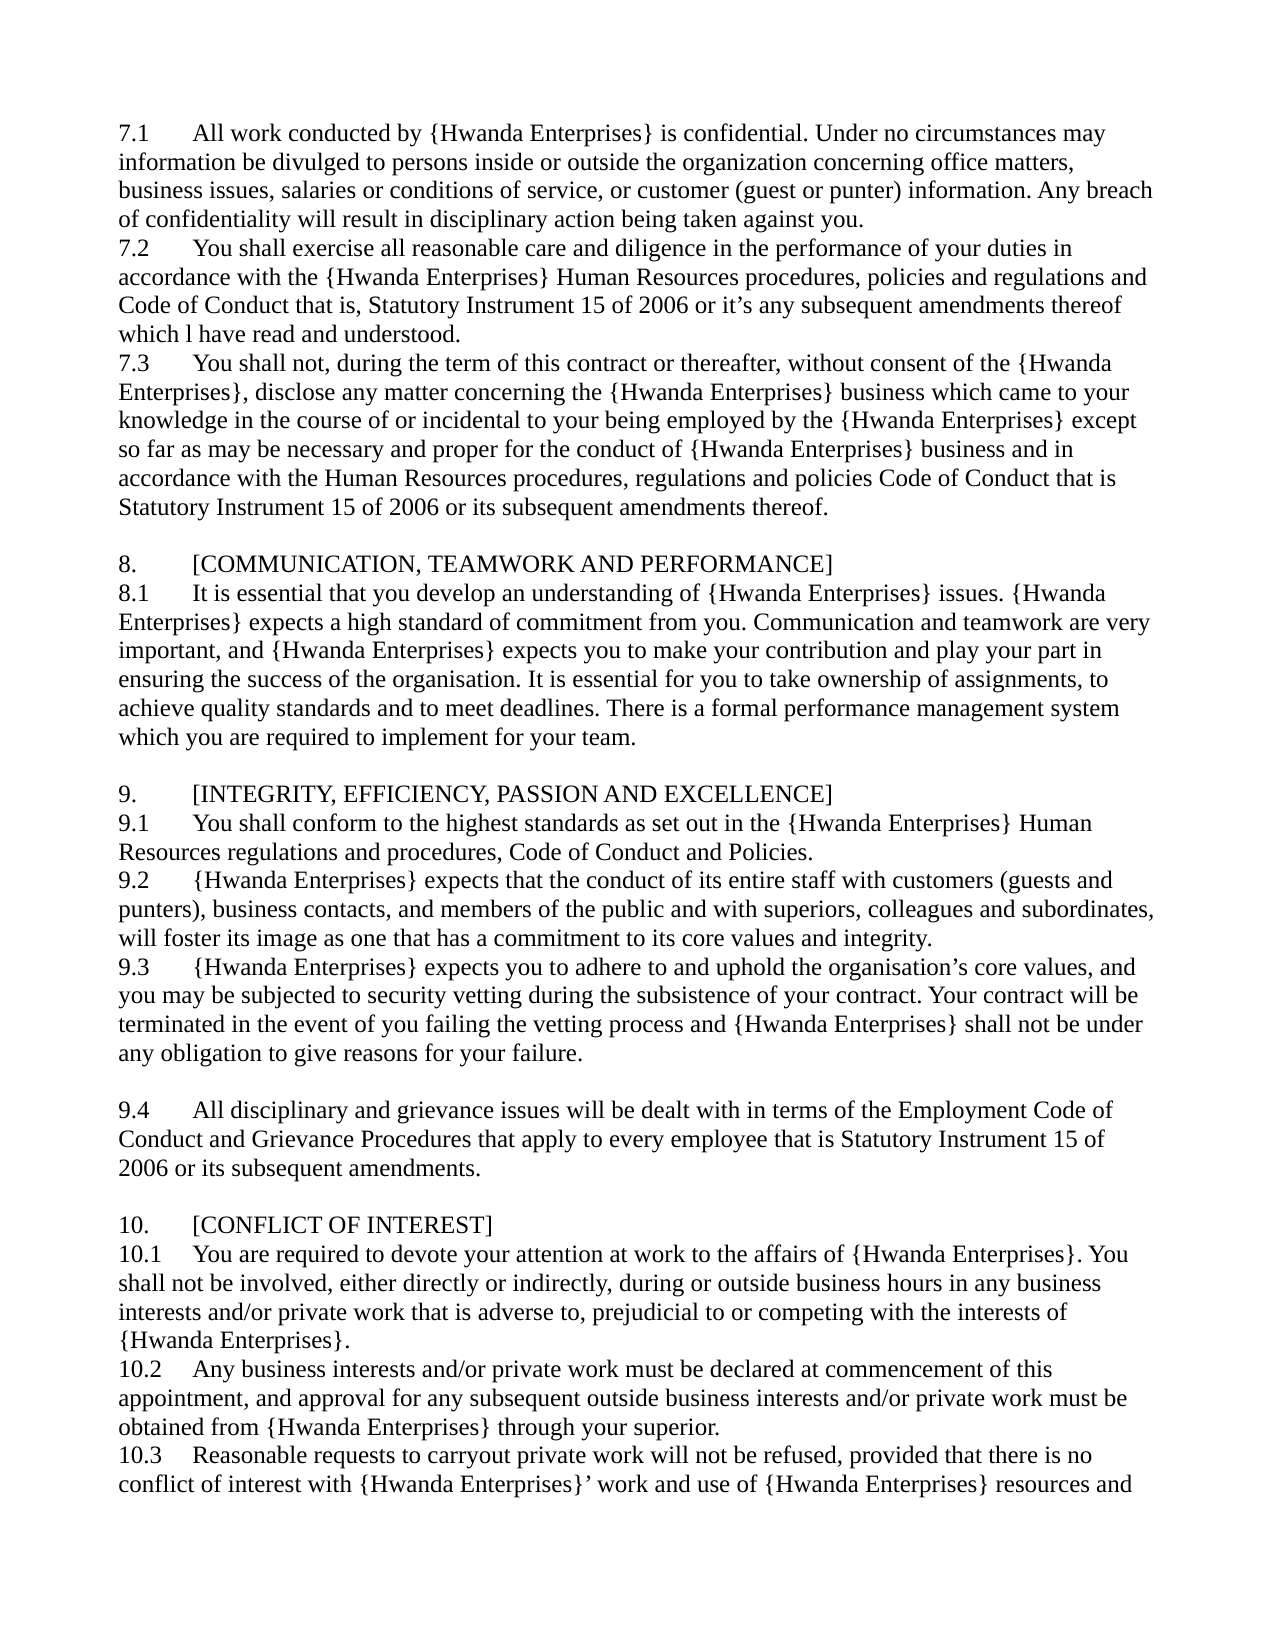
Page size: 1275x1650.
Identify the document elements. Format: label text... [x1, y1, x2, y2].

text 9.1 You shall conform to the highest standards as set out in the {Hwanda Enterprises} Human Resources regulations and procedures, Code of Conduct and Policies. [118, 808, 1157, 866]
text 10.1 You are required to devote your attention at work to the affairs of {Hwanda Enterprises}. You shall not be involved, either directly or indirectly, during or outside business hours in any business interests and/or private work that is adverse to, prejudicial to or competing with the interests of {Hwanda Enterprises}. [118, 1239, 1157, 1354]
text 9. [INTEGRITY, EFFICIENCY, PASSION AND EXCELLENCE] [118, 779, 1157, 808]
text 7.3 You shall not, during the term of this contract or thereafter, without consent of the {Hwanda Enterprises}, disclose any matter concerning the {Hwanda Enterprises} business which came to your knowledge in the course of or incidental to your being employed by the {Hwanda Enterprises} except so far as may be necessary and proper for the conduct of {Hwanda Enterprises} business and in accordance with the Human Resources procedures, regulations and policies Code of Conduct that is Statutory Instrument 15 of 2006 or its subsequent amendments thereof. [118, 348, 1157, 521]
text 10.2 Any business interests and/or private work must be declared at commencement of this appointment, and approval for any subsequent outside business interests and/or private work must be obtained from {Hwanda Enterprises} through your superior. [118, 1354, 1157, 1441]
text 8.1 It is essential that you develop an understanding of {Hwanda Enterprises} issues. {Hwanda Enterprises} expects a high standard of commitment from you. Communication and teamwork are very important, and {Hwanda Enterprises} expects you to make your contribution and play your part in ensuring the success of the organisation. It is essential for you to take ownership of assignments, to achieve quality standards and to meet deadlines. There is a formal performance management system which you are required to implement for your team. [118, 578, 1157, 751]
text 9.2 {Hwanda Enterprises} expects that the conduct of its entire staff with customers (guests and punters), business contacts, and members of the public and with superiors, colleagues and subordinates, will foster its image as one that has a commitment to its core values and integrity. [118, 866, 1157, 952]
text 10. [CONFLICT OF INTEREST] [118, 1211, 1157, 1239]
text 9.4 All disciplinary and grievance issues will be dealt with in terms of the Employment Code of Conduct and Grievance Procedures that apply to every employee that is Statutory Instrument 15 of 2006 or its subsequent amendments. [118, 1096, 1157, 1182]
text 10.3 Reasonable requests to carryout private work will not be refused, provided that there is no conflict of interest with {Hwanda Enterprises}’ work and use of {Hwanda Enterprises} resources and [118, 1441, 1157, 1498]
text 7.1 All work conducted by {Hwanda Enterprises} is confidential. Under no circumstances may information be divulged to persons inside or outside the organization concerning office matters, business issues, salaries or conditions of service, or customer (guest or punter) information. Any breach of confidentiality will result in disciplinary action being taken against you. [118, 118, 1157, 233]
text 8. [COMMUNICATION, TEAMWORK AND PERFORMANCE] [118, 549, 1157, 578]
text 9.3 {Hwanda Enterprises} expects you to adhere to and uphold the organisation’s core values, and you may be subjected to security vetting during the subsistence of your contract. Your contract will be terminated in the event of you failing the vetting process and {Hwanda Enterprises} shall not be under any obligation to give reasons for your failure. [118, 952, 1157, 1067]
text 7.2 You shall exercise all reasonable care and diligence in the performance of your duties in accordance with the {Hwanda Enterprises} Human Resources procedures, policies and regulations and Code of Conduct that is, Statutory Instrument 15 of 2006 or it’s any subsequent amendments thereof which l have read and understood. [118, 233, 1157, 348]
